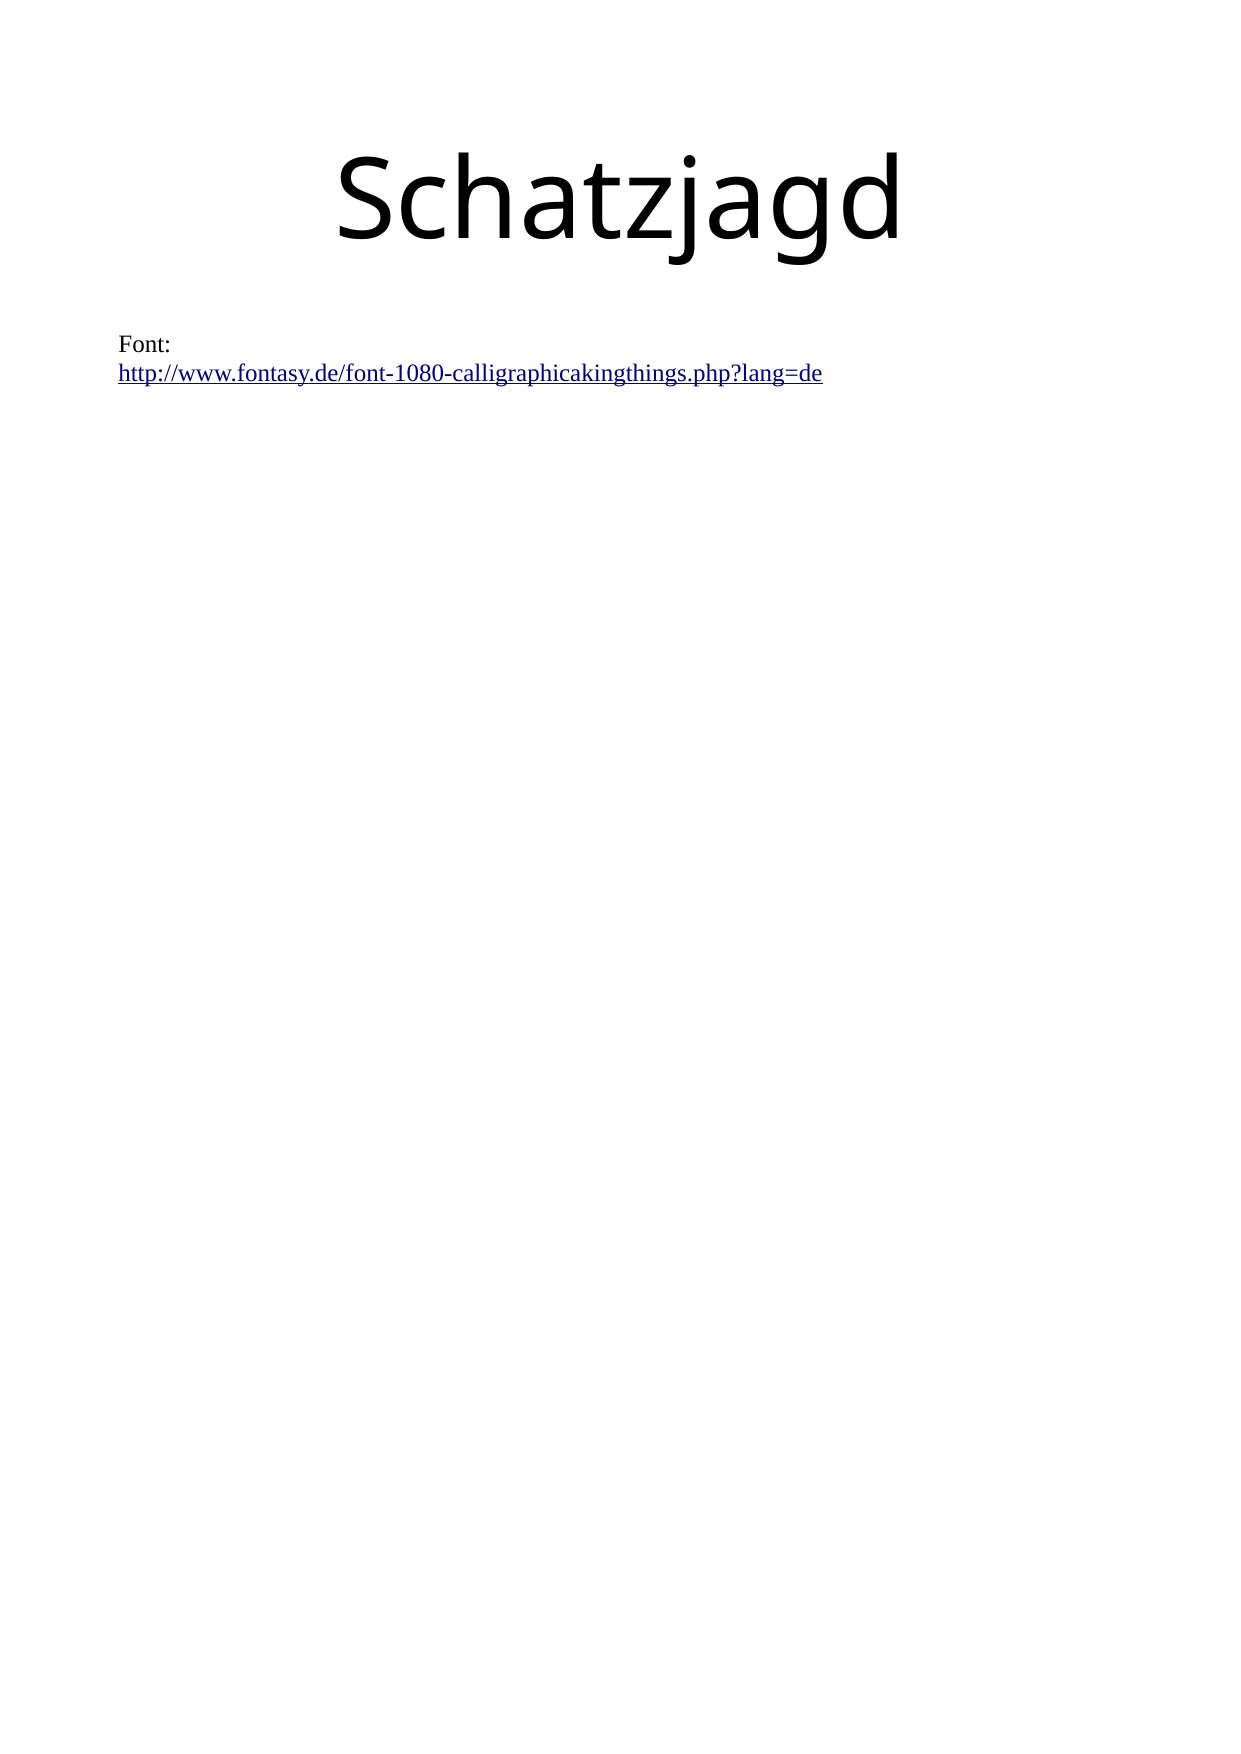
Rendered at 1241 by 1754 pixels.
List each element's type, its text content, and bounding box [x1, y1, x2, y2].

text Schatzjagd [118, 118, 1122, 271]
text http://www.fontasy.de/font-1080-calligraphicakingthings.php?lang=de [118, 358, 1122, 386]
text Font: [118, 329, 1122, 358]
